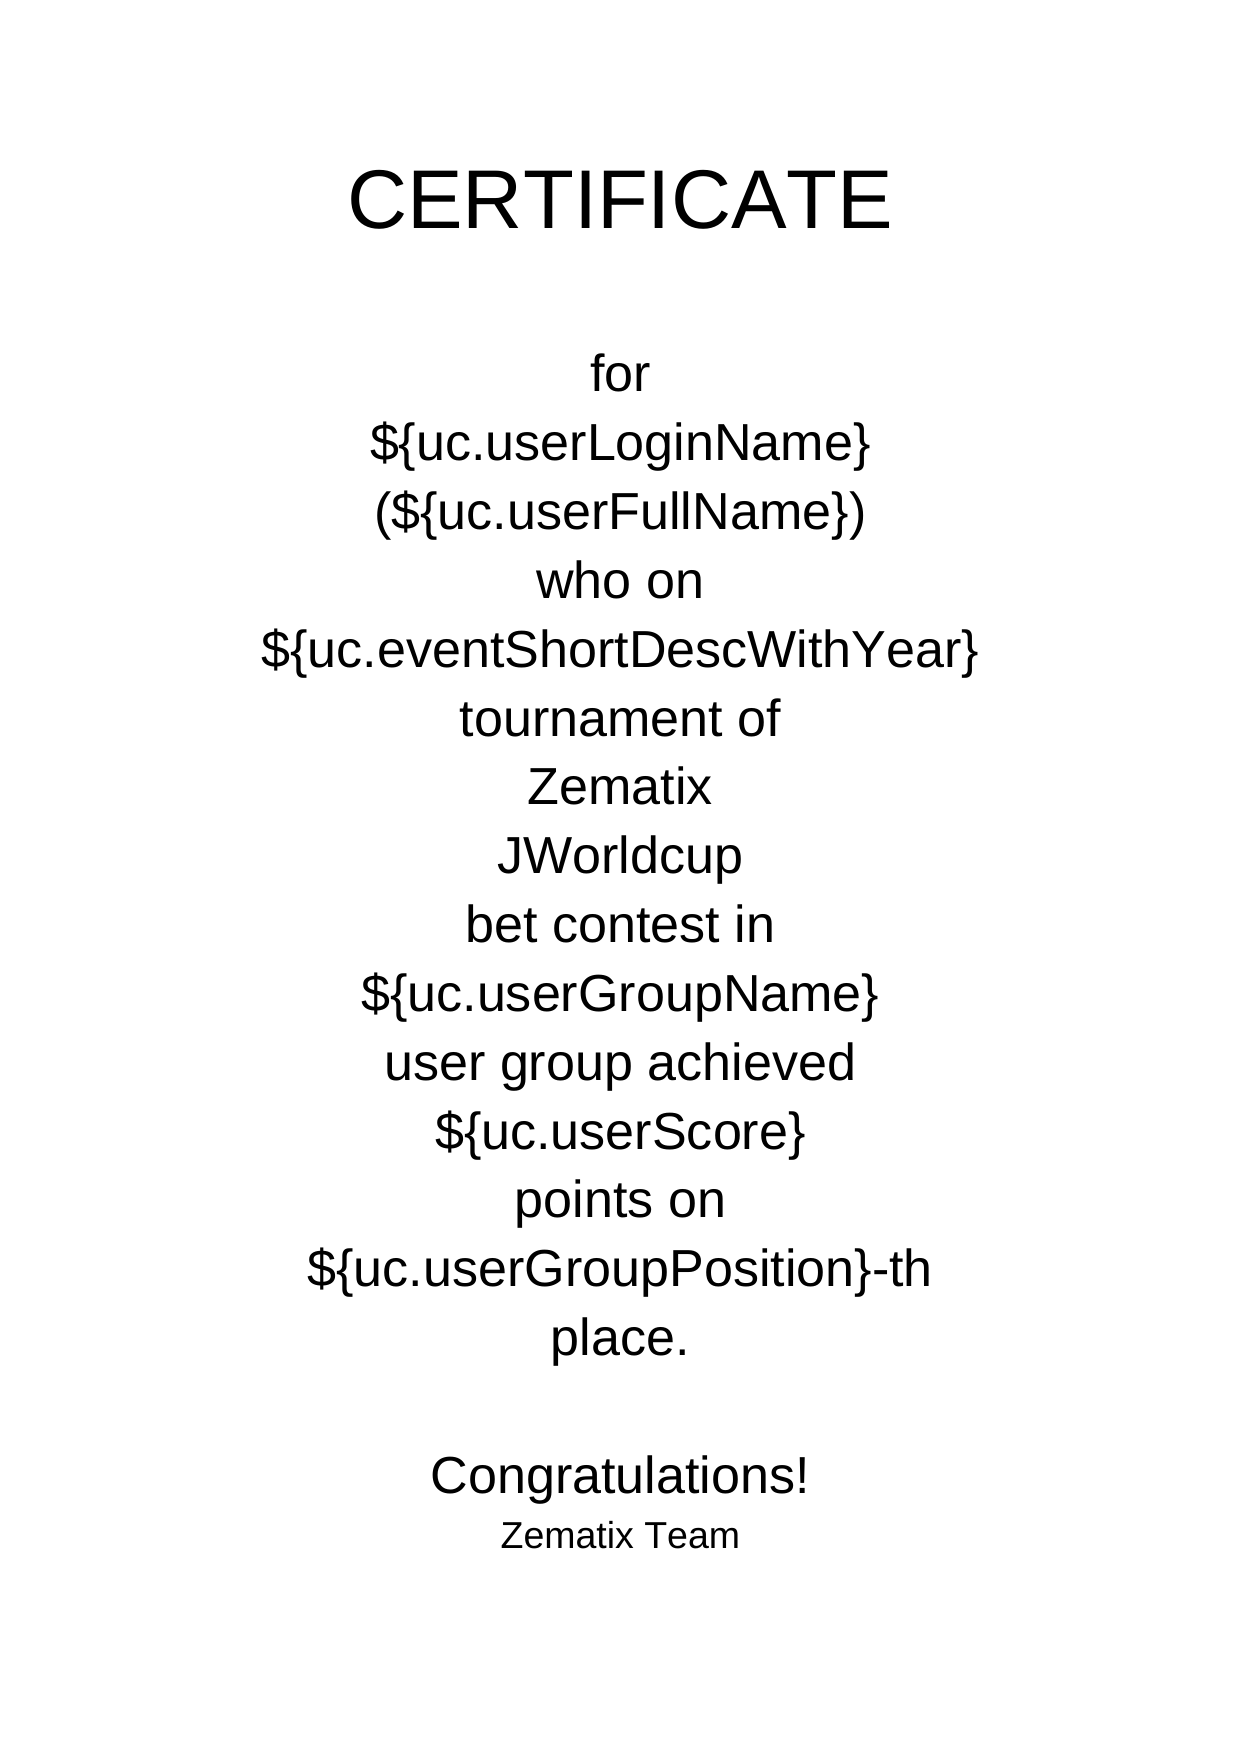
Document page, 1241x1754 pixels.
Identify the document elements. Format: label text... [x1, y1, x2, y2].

text ${uc.userLoginName} [150, 412, 1090, 472]
text Congratulations! [150, 1444, 1090, 1504]
text points on [150, 1169, 1090, 1229]
text for [150, 343, 1090, 403]
text user group achieved [150, 1031, 1090, 1091]
text JWorldcup [150, 825, 1090, 885]
text place. [150, 1307, 1090, 1367]
text Zematix Team [150, 1513, 1090, 1556]
text ${uc.userGroupName} [150, 962, 1090, 1022]
text (${uc.userFullName}) [150, 481, 1090, 540]
text ${uc.userScore} [150, 1100, 1090, 1160]
text CERTIFICATE [150, 150, 1090, 246]
text who on [150, 549, 1090, 609]
text Zematix [150, 756, 1090, 816]
text tournament of [150, 687, 1090, 747]
text bet contest in [150, 894, 1090, 953]
text ${uc.userGroupPosition}-th [150, 1238, 1090, 1298]
text ${uc.eventShortDescWithYear} [150, 618, 1090, 678]
